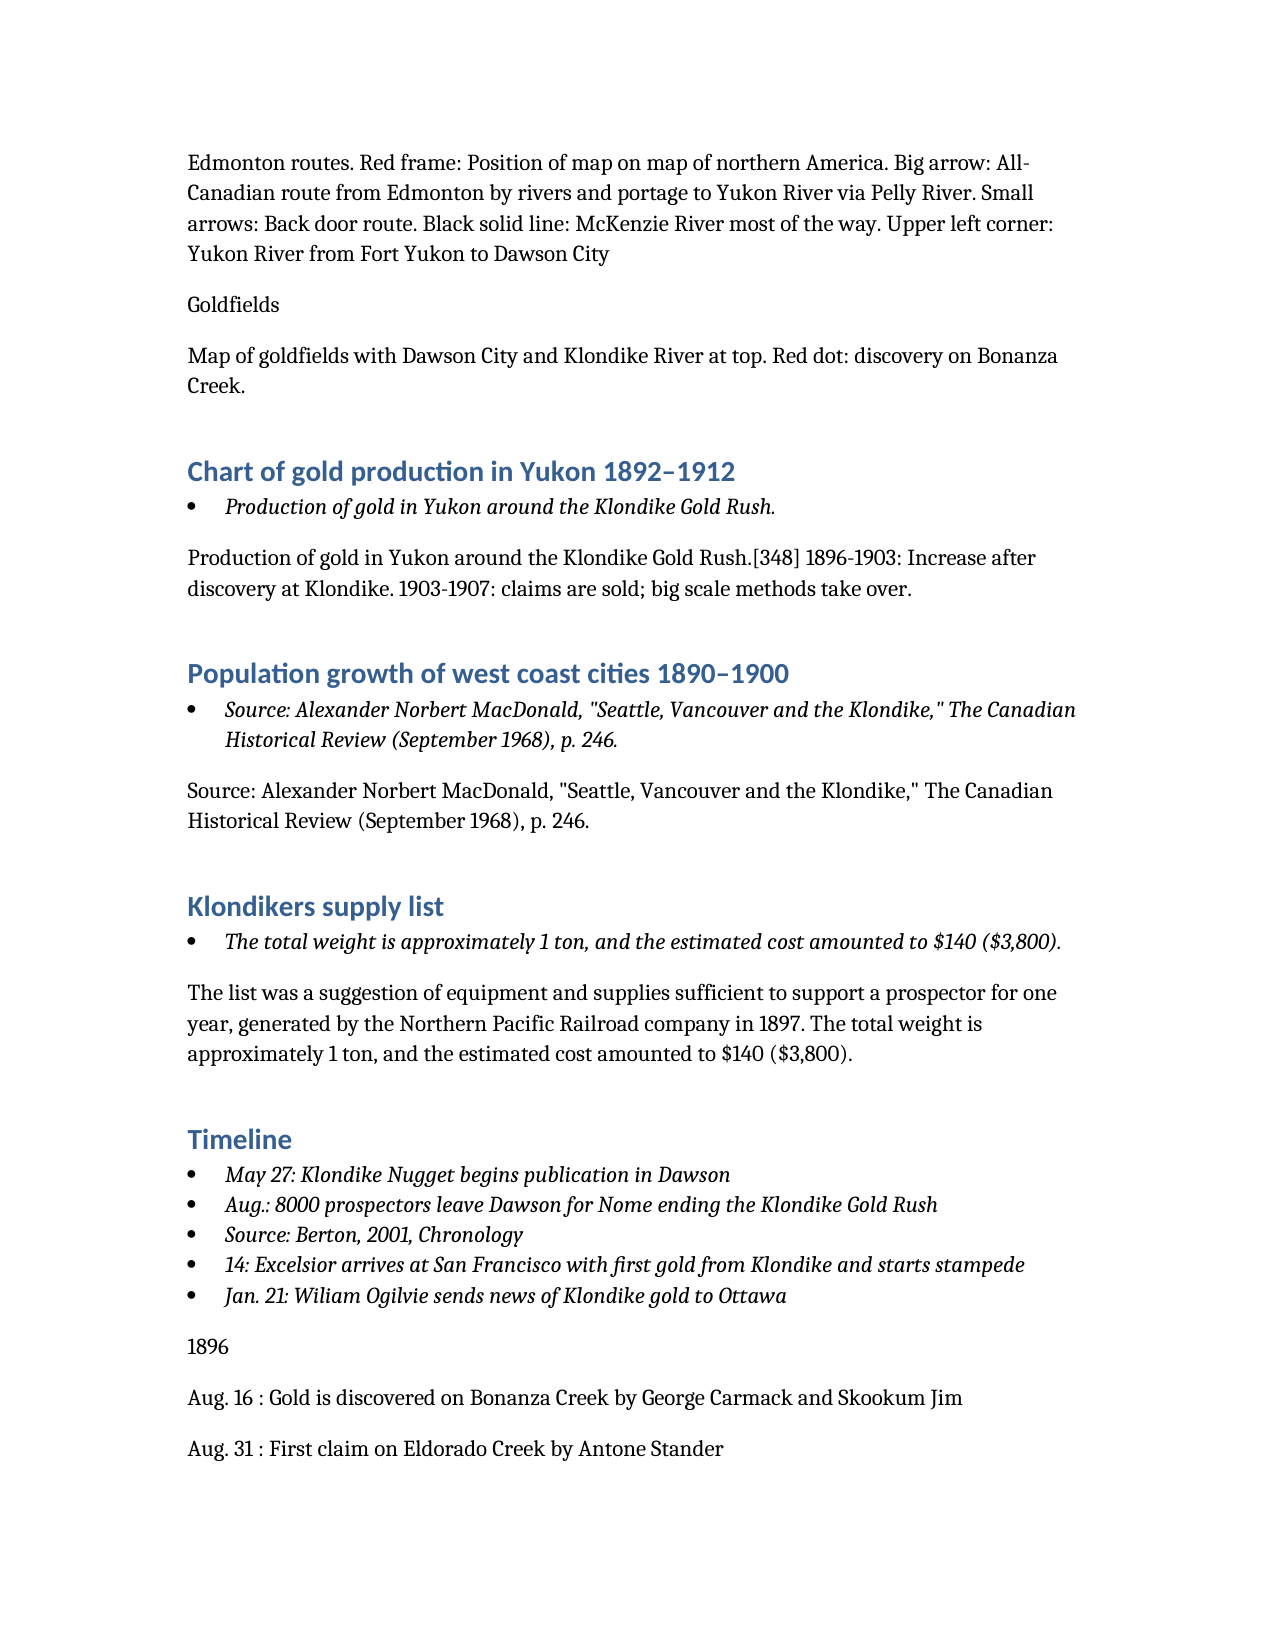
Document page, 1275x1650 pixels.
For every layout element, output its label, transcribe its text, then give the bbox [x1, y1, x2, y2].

text Aug. 31 : First claim on Eldorado Creek by Antone Stander [187, 1436, 1087, 1462]
list 14: Excelsior arrives at San Francisco with first gold from Klondike and starts stampede [187, 1252, 1087, 1279]
list May 27: Klondike Nugget begins publication in Dawson [187, 1162, 1087, 1188]
text Edmonton routes. Red frame: Position of map on map of northern America. Big arrow: All-Canadian route from Edmonton by rivers and portage to Yukon River via Pelly River. Small arrows: Back door route. Black solid line: McKenzie River most of the way. Upper left corner: Yukon River from Fort Yukon to Dawson City [187, 150, 1087, 267]
list Source: Alexander Norbert MacDonald, "Seattle, Vancouver and the Klondike," The Canadian Historical Review (September 1968), p. 246. [187, 696, 1087, 753]
subtitle Population growth of west coast cities 1890–1900 [187, 656, 1087, 691]
subtitle Chart of gold production in Yukon 1892–1912 [187, 453, 1087, 489]
list Production of gold in Yukon around the Klondike Gold Rush. [187, 494, 1087, 520]
subtitle Timeline [187, 1121, 1087, 1156]
text Aug. 16 : Gold is discovered on Bonanza Creek by George Carmack and Skookum Jim [187, 1384, 1087, 1411]
text Production of gold in Yukon around the Klondike Gold Rush.[348] 1896-1903: Increase after discovery at Klondike. 1903-1907: claims are sold; big scale methods take over. [187, 545, 1087, 602]
subtitle Klondikers supply list [187, 888, 1087, 924]
text 1896 [187, 1333, 1087, 1360]
list Aug.: 8000 prospectors leave Dawson for Nome ending the Klondike Gold Rush [187, 1192, 1087, 1218]
text Map of goldfields with Dawson City and Klondike River at top. Red dot: discovery on Bonanza Creek. [187, 343, 1087, 399]
list Source: Berton, 2001, Chronology [187, 1222, 1087, 1248]
list Jan. 21: Wiliam Ogilvie sends news of Klondike gold to Ottawa [187, 1282, 1087, 1309]
text Goldfields [187, 292, 1087, 318]
text Source: Alexander Norbert MacDonald, "Seattle, Vancouver and the Klondike," The Canadian Historical Review (September 1968), p. 246. [187, 778, 1087, 834]
list The total weight is approximately 1 ton, and the estimated cost amounted to $140 ($3,800). [187, 929, 1087, 955]
text The list was a suggestion of equipment and supplies sufficient to support a prospector for one year, generated by the Northern Pacific Railroad company in 1897. The total weight is approximately 1 ton, and the estimated cost amounted to $140 ($3,800). [187, 980, 1087, 1067]
